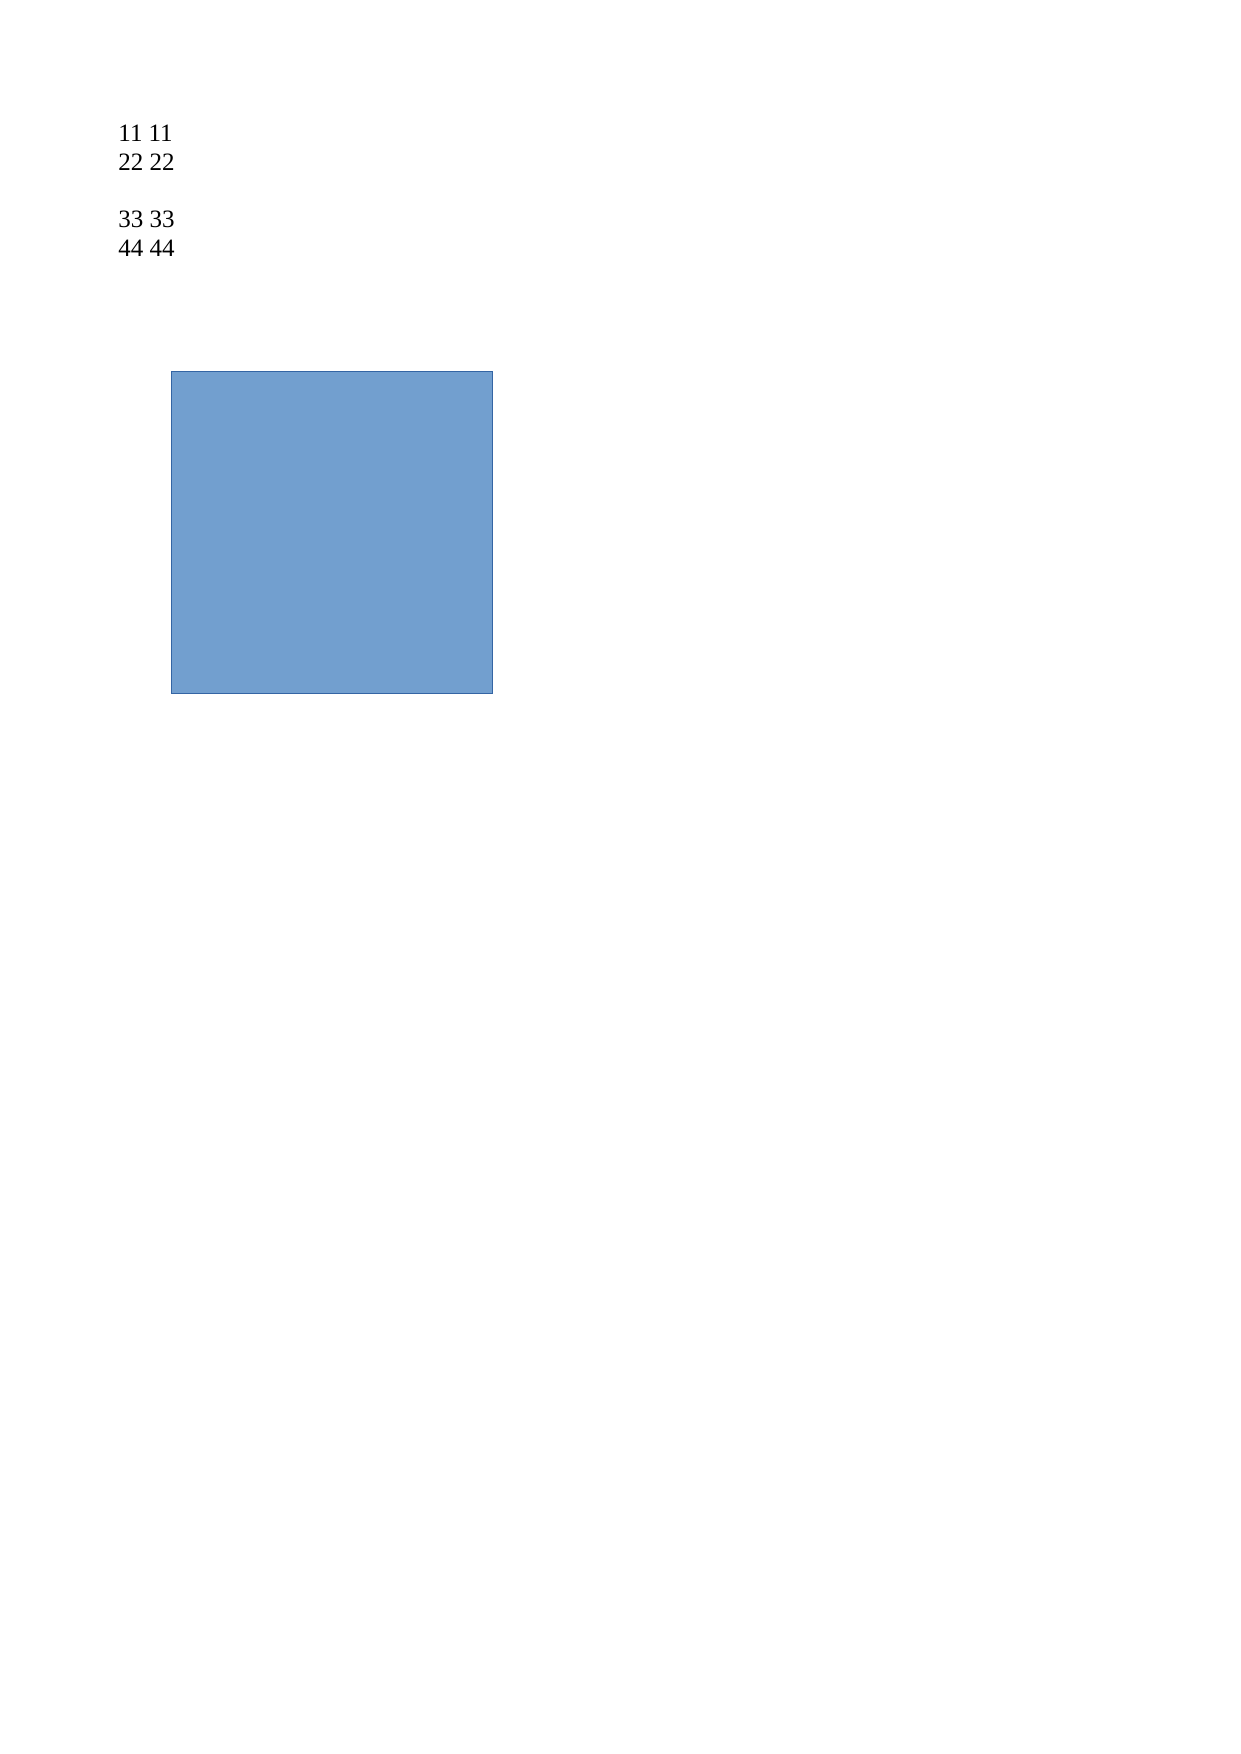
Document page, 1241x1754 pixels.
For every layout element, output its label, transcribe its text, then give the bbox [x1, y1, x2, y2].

text 22 22 [118, 147, 1122, 176]
text 33 33 [118, 204, 1122, 233]
text 44 44 [118, 233, 1122, 262]
text 11 11 [118, 118, 1122, 147]
